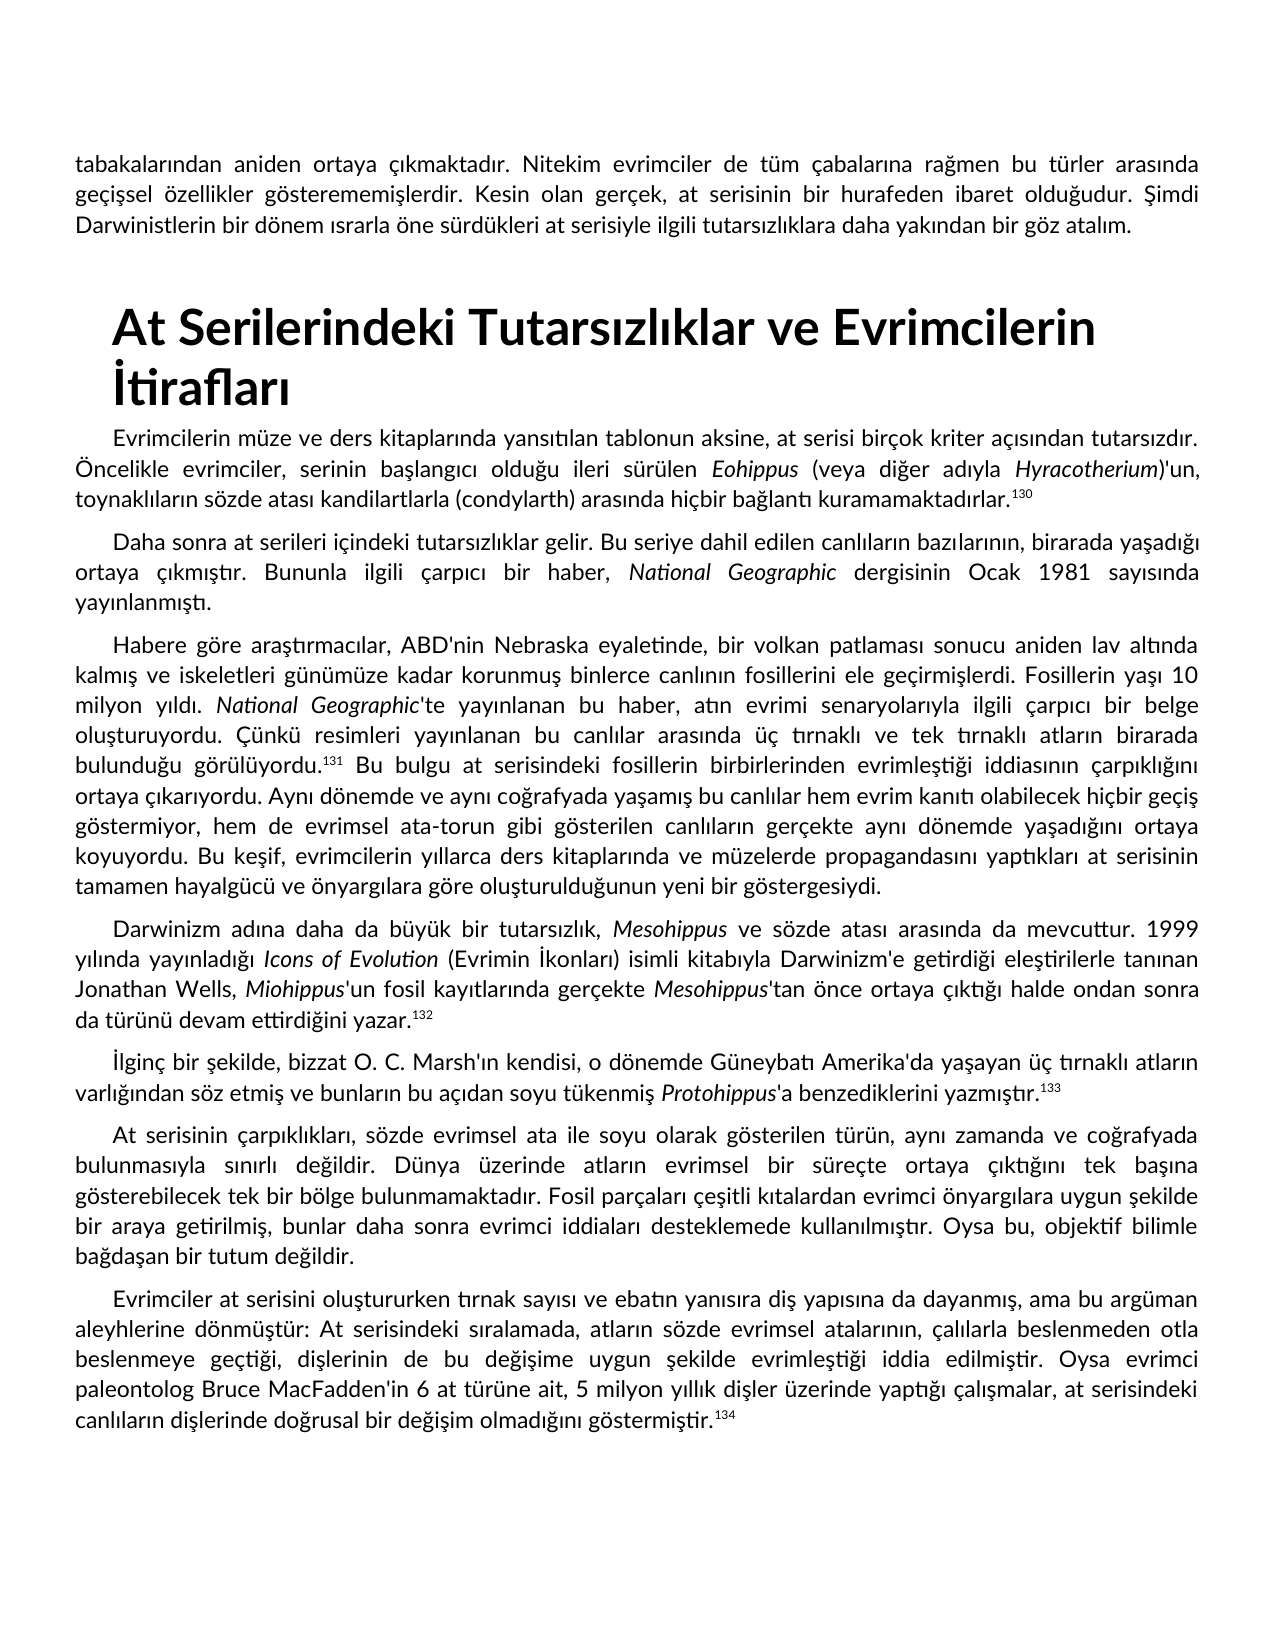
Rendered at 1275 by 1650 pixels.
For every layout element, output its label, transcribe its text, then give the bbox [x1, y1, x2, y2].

text Habere göre araştırmacılar, ABD'nin Nebraska eyaletinde, bir volkan patlaması sonucu aniden lav altında kalmış ve iskeletleri günümüze kadar korunmuş binlerce canlının fosillerini ele geçirmişlerdi. Fosillerin yaşı 10 milyon yıldı. National Geographic'te yayınlanan bu haber, atın evrimi senaryolarıyla ilgili çarpıcı bir belge oluşturuyordu. Çünkü resimleri yayınlanan bu canlılar arasında üç tırnaklı ve tek tırnaklı atların birarada bulunduğu görülüyordu.131 Bu bulgu at serisindeki fosillerin birbirlerinden evrimleştiği iddiasının çarpıklığını ortaya çıkarıyordu. Aynı dönemde ve aynı coğrafyada yaşamış bu canlılar hem evrim kanıtı olabilecek hiçbir geçiş göstermiyor, hem de evrimsel ata-torun gibi gösterilen canlıların gerçekte aynı dönemde yaşadığını ortaya koyuyordu. Bu keşif, evrimcilerin yıllarca ders kitaplarında ve müzelerde propagandasını yaptıkları at serisinin tamamen hayalgücü ve önyargılara göre oluşturulduğunun yeni bir göstergesiydi. [75, 630, 1200, 899]
text At serisinin çarpıklıkları, sözde evrimsel ata ile soyu olarak gösterilen türün, aynı zamanda ve coğrafyada bulunmasıyla sınırlı değildir. Dünya üzerinde atların evrimsel bir süreçte ortaya çıktığını tek başına gösterebilecek tek bir bölge bulunmamaktadır. Fosil parçaları çeşitli kıtalardan evrimci önyargılara uygun şekilde bir araya getirilmiş, bunlar daha sonra evrimci iddiaları desteklemede kullanılmıştır. Oysa bu, objektif bilimle bağdaşan bir tutum değildir. [75, 1121, 1200, 1269]
text Evrimcilerin müze ve ders kitaplarında yansıtılan tablonun aksine, at serisi birçok kriter açısından tutarsızdır. Öncelikle evrimciler, serinin başlangıcı olduğu ileri sürülen Eohippus (veya diğer adıyla Hyracotherium)'un, toynaklıların sözde atası kandilartlarla (condylarth) arasında hiçbir bağlantı kuramamaktadırlar.130 [75, 424, 1200, 512]
text tabakalarından aniden ortaya çıkmaktadır. Nitekim evrimciler de tüm çabalarına rağmen bu türler arasında geçişsel özellikler gösterememişlerdir. Kesin olan gerçek, at serisinin bir hurafeden ibaret olduğudur. Şimdi Darwinistlerin bir dönem ısrarla öne sürdükleri at serisiyle ilgili tutarsızlıklara daha yakından bir göz atalım. [75, 150, 1200, 238]
text Darwinizm adına daha da büyük bir tutarsızlık, Mesohippus ve sözde atası arasında da mevcuttur. 1999 yılında yayınladığı Icons of Evolution (Evrimin İkonları) isimli kitabıyla Darwinizm'e getirdiği eleştirilerle tanınan Jonathan Wells, Miohippus'un fosil kayıtlarında gerçekte Mesohippus'tan önce ortaya çıktığı halde ondan sonra da türünü devam ettirdiğini yazar.132 [75, 915, 1200, 1033]
subtitle At Serilerindeki Tutarsızlıklar ve Evrimcilerin İtirafları [112, 296, 1200, 416]
text Daha sonra at serileri içindeki tutarsızlıklar gelir. Bu seriye dahil edilen canlıların bazılarının, birarada yaşadığı ortaya çıkmıştır. Bununla ilgili çarpıcı bir haber, National Geographic dergisinin Ocak 1981 sayısında yayınlanmıştı. [75, 527, 1200, 615]
text Evrimciler at serisini oluştururken tırnak sayısı ve ebatın yanısıra diş yapısına da dayanmış, ama bu argüman aleyhlerine dönmüştür: At serisindeki sıralamada, atların sözde evrimsel atalarının, çalılarla beslenmeden otla beslenmeye geçtiği, dişlerinin de bu değişime uygun şekilde evrimleştiği iddia edilmiştir. Oysa evrimci paleontolog Bruce MacFadden'in 6 at türüne ait, 5 milyon yıllık dişler üzerinde yaptığı çalışmalar, at serisindeki canlıların dişlerinde doğrusal bir değişim olmadığını göstermiştir.134 [75, 1284, 1200, 1433]
text İlginç bir şekilde, bizzat O. C. Marsh'ın kendisi, o dönemde Güneybatı Amerika'da yaşayan üç tırnaklı atların varlığından söz etmiş ve bunların bu açıdan soyu tükenmiş Protohippus'a benzediklerini yazmıştır.133 [75, 1048, 1200, 1106]
